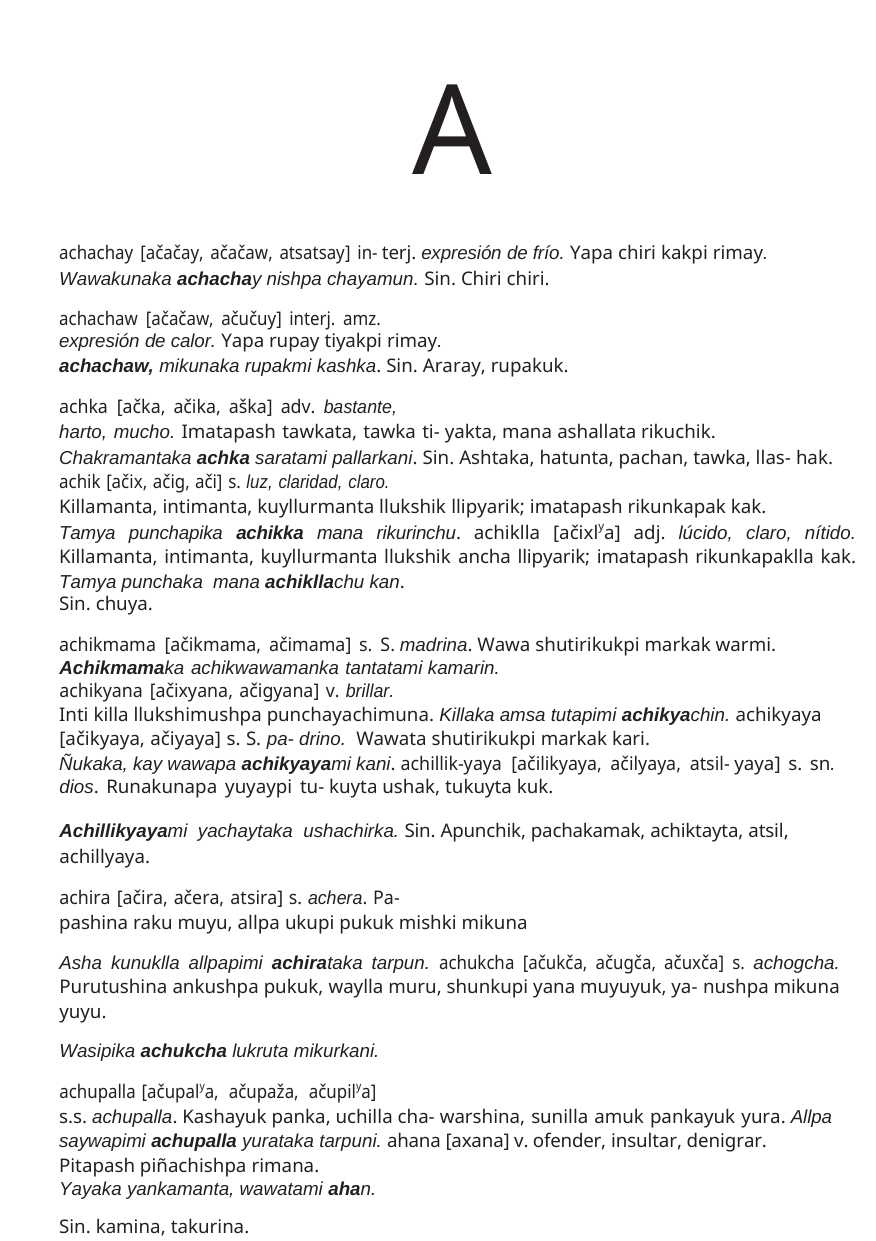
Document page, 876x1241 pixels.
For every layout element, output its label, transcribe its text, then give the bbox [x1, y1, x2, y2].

text achupalla [ačupalya, ačupaža, ačupilya] [59, 1078, 856, 1103]
text achik [ačix, ačig, ači] s. luz, claridad, claro. [59, 470, 856, 493]
text Asha kunuklla allpapimi achirataka tarpun. achukcha [ačukča, ačugča, ačuxča] s. achogcha. Purutushina ankushpa pukuk, waylla muru, shunkupi yana muyuyuk, ya- nushpa mikuna yuyu. [59, 949, 840, 1024]
text achachay [ačačay, ačačaw, atsatsay] in- terj. expresión de frío. Yapa chiri kakpi rimay. Wawakunaka achachay nishpa chayamun. Sin. Chiri chiri. [59, 239, 857, 290]
text pashina raku muyu, allpa ukupi pukuk mishki mikuna [59, 909, 856, 934]
text achachaw [ačačaw, ačučuy] interj. amz. [59, 307, 856, 330]
text Tamya punchapika achikka mana rikurinchu. achiklla [ačixlya] adj. lúcido, claro, nítido. Killamanta, intimanta, kuyllurmanta llukshik ancha llipyarik; imatapash rikunkapaklla kak. Tamya punchaka mana achikllachu kan. [59, 519, 856, 594]
text Achillikyayami yachaytaka ushachirka. Sin. Apunchik, pachakamak, achiktayta, atsil, achillyaya. [59, 817, 857, 869]
text Chakramantaka achka saratami pallarkani. Sin. Ashtaka, hatunta, pachan, tawka, llas- hak. [59, 444, 857, 469]
text Killamanta, intimanta, kuyllurmanta llukshik llipyarik; imatapash rikunkapak kak. [59, 493, 856, 519]
text Wasipika achukcha lukruta mikurkani. [59, 1041, 856, 1062]
text Inti killa llukshimushpa punchayachimuna. Killaka amsa tutapimi achikyachin. achikyaya [ačikyaya, ačiyaya] s. S. pa- drino. Wawata shutirikukpi markak kari. [59, 702, 857, 750]
text Yayaka yankamanta, wawatami ahan. [59, 1178, 856, 1200]
text achka [ačka, ačika, aška] adv. bastante, [59, 395, 856, 418]
text harto, mucho. Imatapash tawkata, tawka ti- yakta, mana ashallata rikuchik. [59, 418, 857, 443]
text achira [ačira, ačera, atsira] s. achera. Pa- [59, 886, 856, 909]
text Ñukaka, kay wawapa achikyayami kani. achillik-yaya [ačilikyaya, ačilyaya, atsil- yaya] s. sn. dios. Runakunapa yuyaypi tu- kuyta ushak, tukuyta kuk. [59, 751, 856, 799]
text achikyana [ačixyana, ačigyana] v. brillar. [59, 679, 856, 702]
text expresión de calor. Yapa rupay tiyakpi rimay. [59, 330, 856, 351]
text s.s. achupalla. Kashayuk panka, uchilla cha- warshina, sunilla amuk pankayuk yura. Allpa saywapimi achupalla yurataka tarpuni. ahana [axana] v. ofender, insultar, denigrar. Pitapash piñachishpa rimana. [59, 1103, 840, 1178]
text Sin. kamina, takurina. [59, 1217, 856, 1238]
text Sin. chuya. [59, 594, 856, 615]
subtitle A [48, 41, 856, 211]
text achikmama [ačikmama, ačimama] s. S. madrina. Wawa shutirikukpi markak warmi. Achikmamaka achikwawamanka tantatami kamarin. [59, 632, 857, 679]
text achachaw, mikunaka rupakmi kashka. Sin. Araray, rupakuk. [59, 352, 812, 378]
